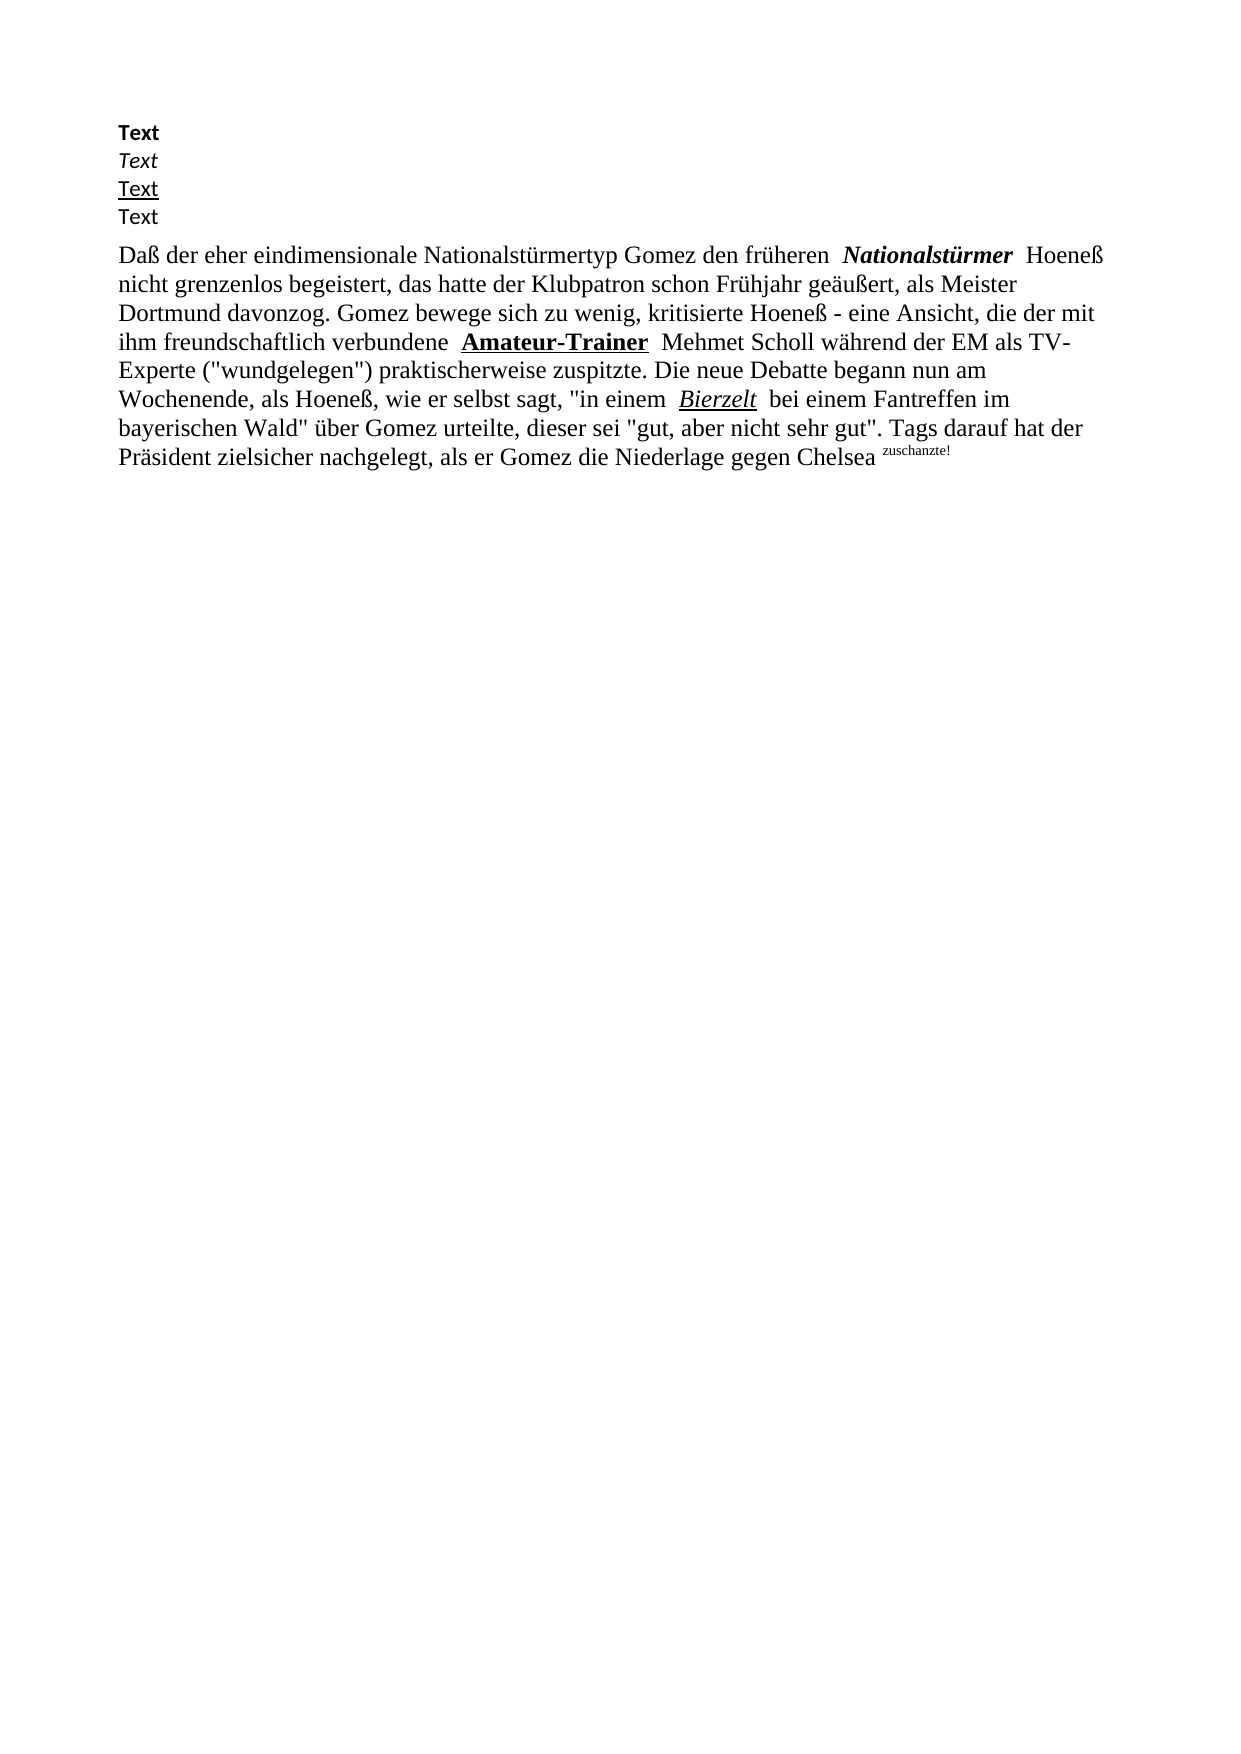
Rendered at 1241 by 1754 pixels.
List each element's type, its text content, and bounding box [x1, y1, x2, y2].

text Text [118, 146, 1122, 174]
text Text [118, 174, 1122, 202]
text Text [118, 202, 1122, 230]
text Daß der eher eindimensionale Nationalstürmertyp Gomez den früheren Nationalstürmer Hoeneß nicht grenzenlos begeistert, das hatte der Klubpatron schon Frühjahr geäußert, als Meister Dortmund davonzog. Gomez bewege sich zu wenig, kritisierte Hoeneß - eine Ansicht, die der mit ihm freundschaftlich verbundene Amateur-Trainer Mehmet Scholl während der EM als TV-Experte ("wundgelegen") praktischerweise zuspitzte. Die neue Debatte begann nun am Wochenende, als Hoeneß, wie er selbst sagt, "in einem Bierzelt bei einem Fantreffen im bayerischen Wald" über Gomez urteilte, dieser sei "gut, aber nicht sehr gut". Tags darauf hat der Präsident zielsicher nachgelegt, als er Gomez die Niederlage gegen Chelsea zuschanzte! [118, 241, 1122, 471]
text Text [118, 118, 1122, 146]
